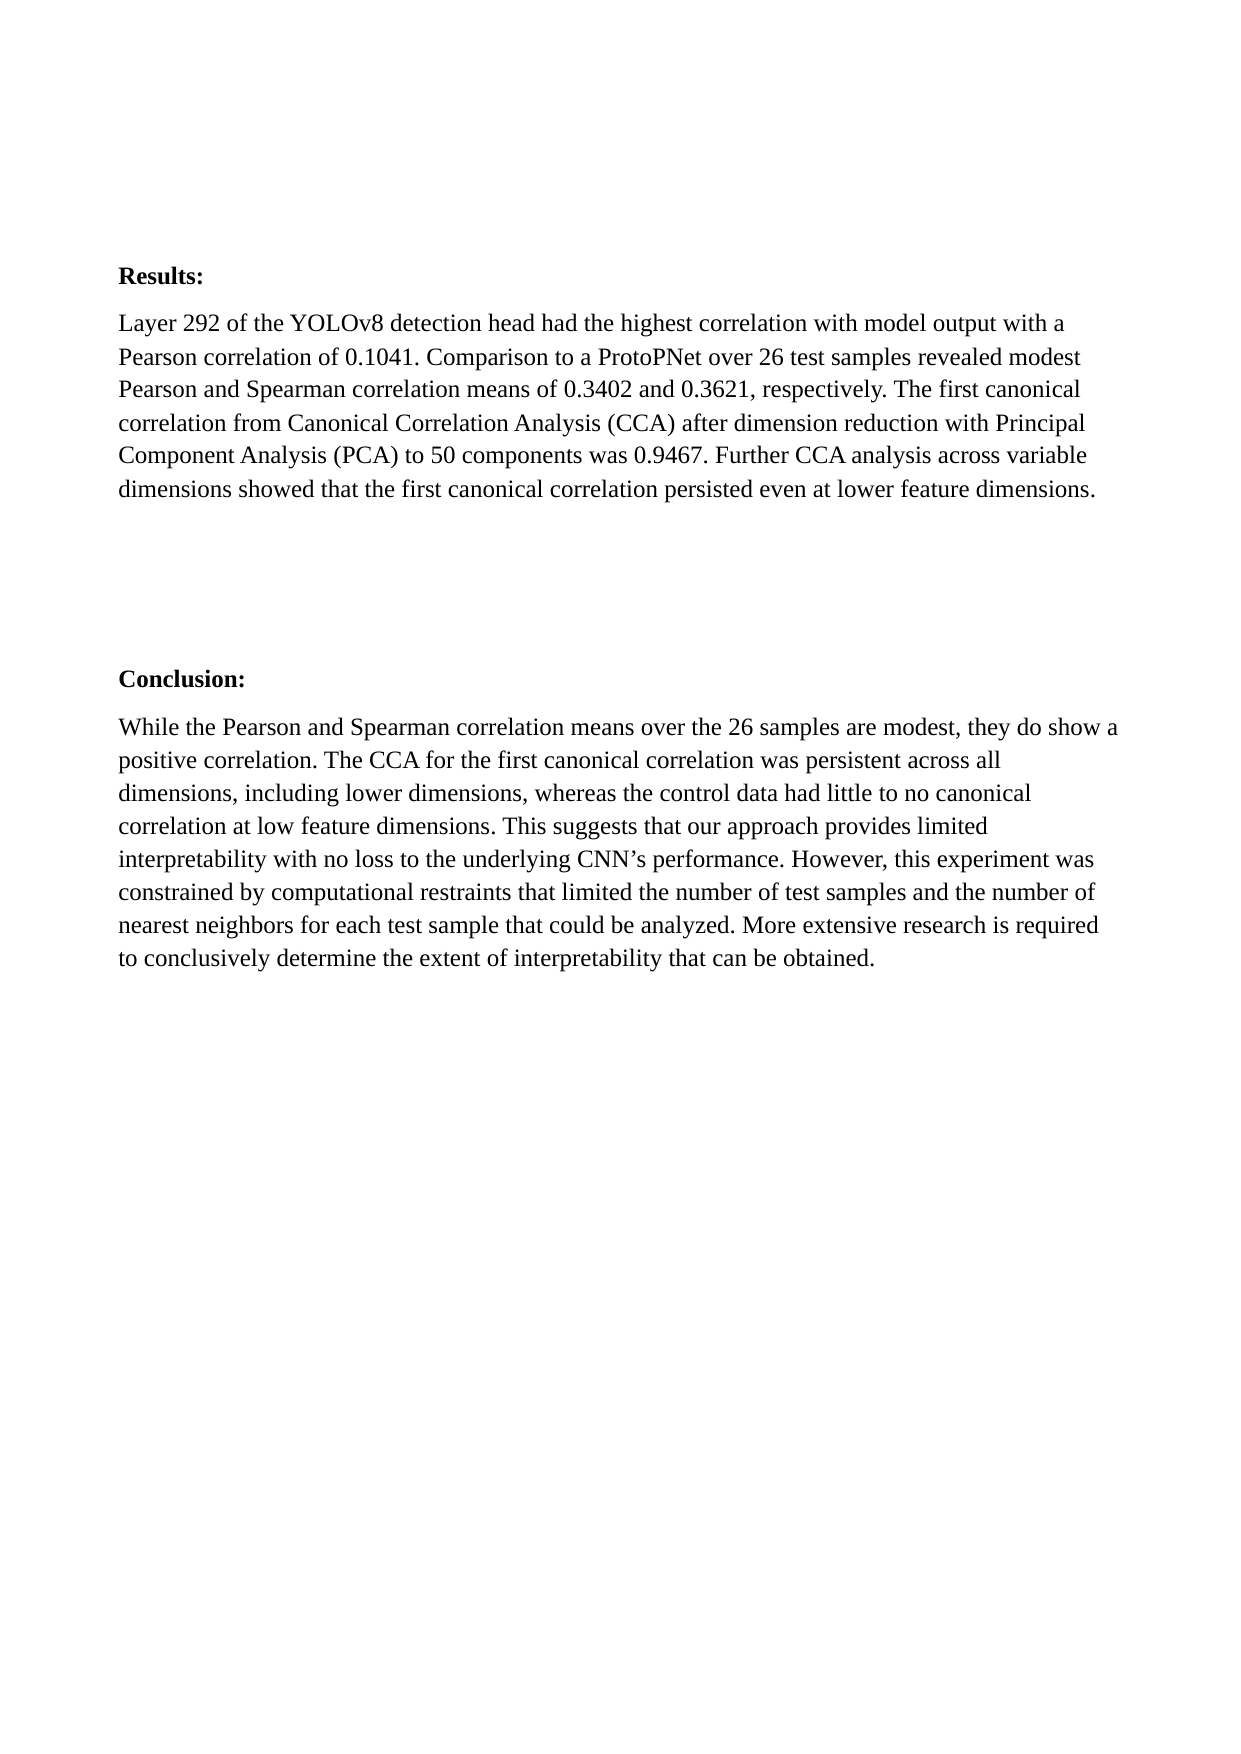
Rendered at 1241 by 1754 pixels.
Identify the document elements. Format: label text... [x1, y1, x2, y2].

text Layer 292 of the YOLOv8 detection head had the highest correlation with model output with a Pearson correlation of 0.1041. Comparison to a ProtoPNet over 26 test samples revealed modest Pearson and Spearman correlation means of 0.3402 and 0.3621, respectively. The first canonical correlation from Canonical Correlation Analysis (CCA) after dimension reduction with Principal Component Analysis (PCA) to 50 components was 0.9467. Further CCA analysis across variable dimensions showed that the first canonical correlation persisted even at lower feature dimensions. [118, 308, 1122, 502]
text Results: [118, 261, 1122, 290]
text While the Pearson and Spearman correlation means over the 26 samples are modest, they do show a positive correlation. The CCA for the first canonical correlation was persistent across all dimensions, including lower dimensions, whereas the control data had little to no canonical correlation at low feature dimensions. This suggests that our approach provides limited interpretability with no loss to the underlying CNN’s performance. However, this experiment was constrained by computational restraints that limited the number of test samples and the number of nearest neighbors for each test sample that could be analyzed. More extensive research is required to conclusively determine the extent of interpretability that can be obtained. [118, 712, 1122, 972]
text Conclusion: [118, 664, 1122, 693]
